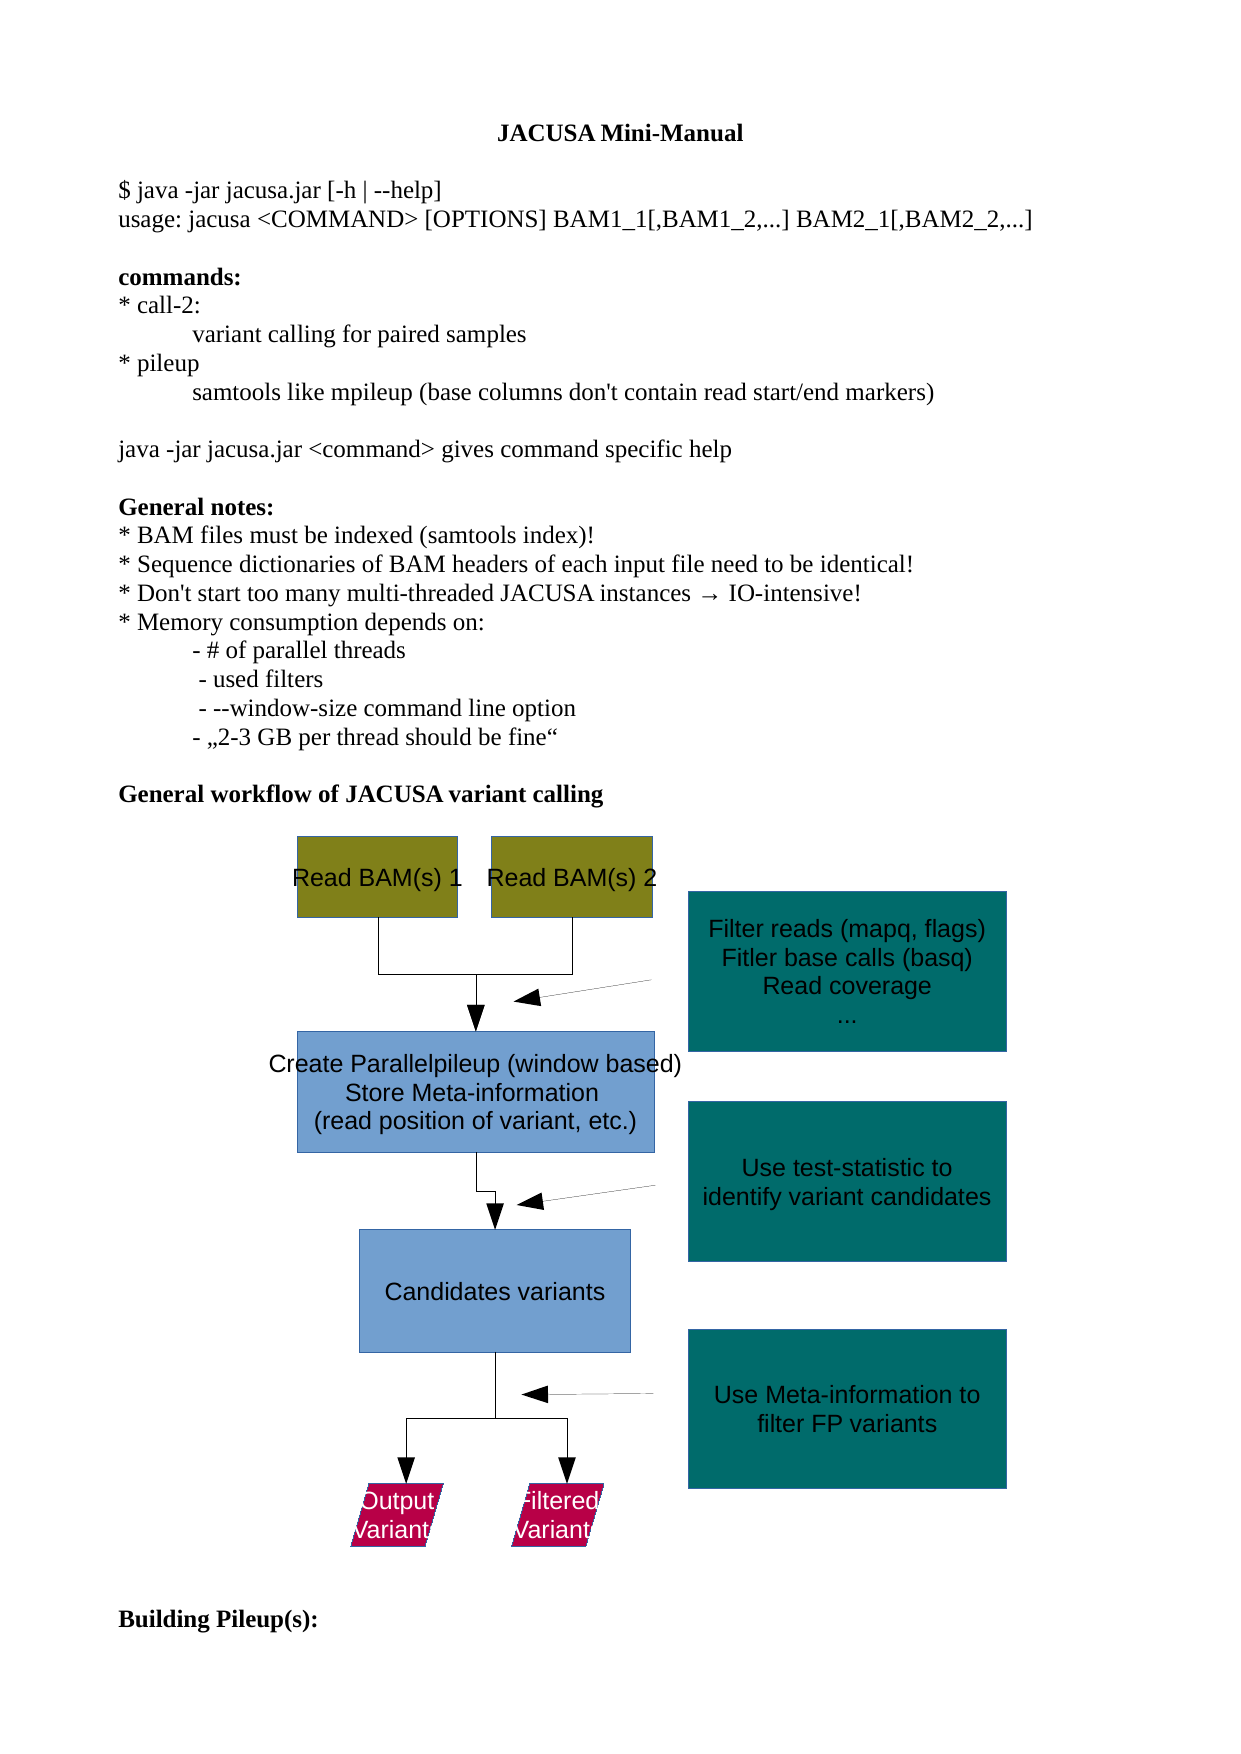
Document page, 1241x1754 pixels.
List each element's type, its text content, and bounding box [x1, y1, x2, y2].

text usage: jacusa <COMMAND> [OPTIONS] BAM1_1[,BAM1_2,...] BAM2_1[,BAM2_2,...] [118, 204, 1122, 233]
text * pileup [118, 348, 1122, 377]
text Building Pileup(s): [118, 1604, 1122, 1633]
text commands: [118, 262, 1122, 291]
text $ java -jar jacusa.jar [-h | --help] [118, 176, 1122, 204]
text * Sequence dictionaries of BAM headers of each input file need to be identical! [118, 549, 1122, 578]
text - # of parallel threads - used filters - --window-size command line option - „2-3 GB per thread should be fine“ [118, 636, 1122, 751]
text * call-2: [118, 291, 1122, 319]
text * Don't start too many multi-threaded JACUSA instances → IO-intensive! [118, 578, 1122, 607]
text JACUSA Mini-Manual [118, 118, 1122, 147]
text variant calling for paired samples [118, 319, 1122, 348]
text * BAM files must be indexed (samtools index)! [118, 521, 1122, 549]
text samtools like mpileup (base columns don't contain read start/end markers) [118, 377, 1122, 406]
text java -jar jacusa.jar <command> gives command specific help [118, 434, 1122, 463]
text * Memory consumption depends on: [118, 607, 1122, 636]
text General notes: [118, 492, 1122, 521]
text General workflow of JACUSA variant calling [118, 779, 1122, 808]
